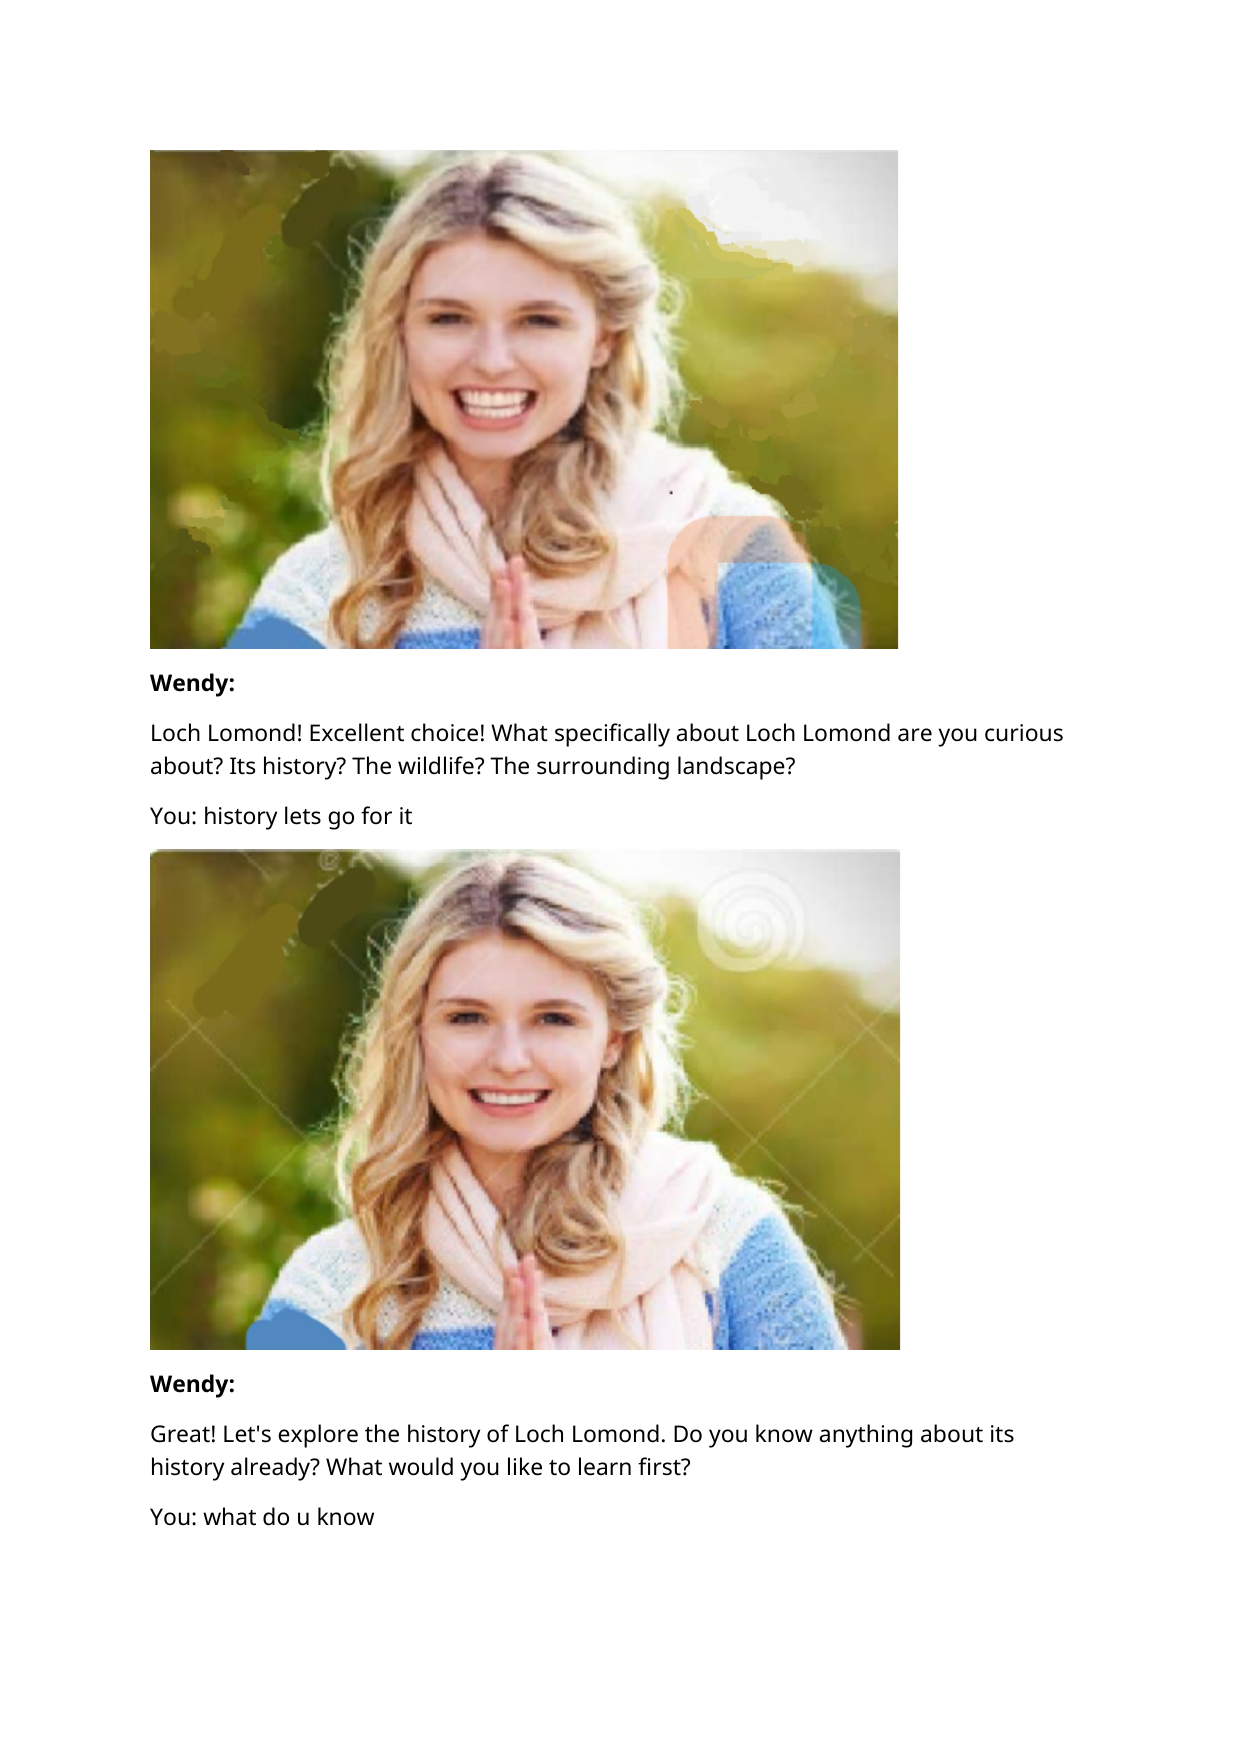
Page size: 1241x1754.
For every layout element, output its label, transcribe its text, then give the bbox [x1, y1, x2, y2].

text You: what do u know [150, 1501, 1090, 1532]
text Wendy: [150, 667, 1090, 698]
text Wendy: [150, 1368, 1090, 1399]
text Loch Lomond! Excellent choice! What specifically about Loch Lomond are you curious about? Its history? The wildlife? The surrounding landscape? [150, 717, 1090, 781]
text You: history lets go for it [150, 800, 1090, 831]
text Great! Let's explore the history of Loch Lomond. Do you know anything about its history already? What would you like to learn first? [150, 1418, 1090, 1482]
